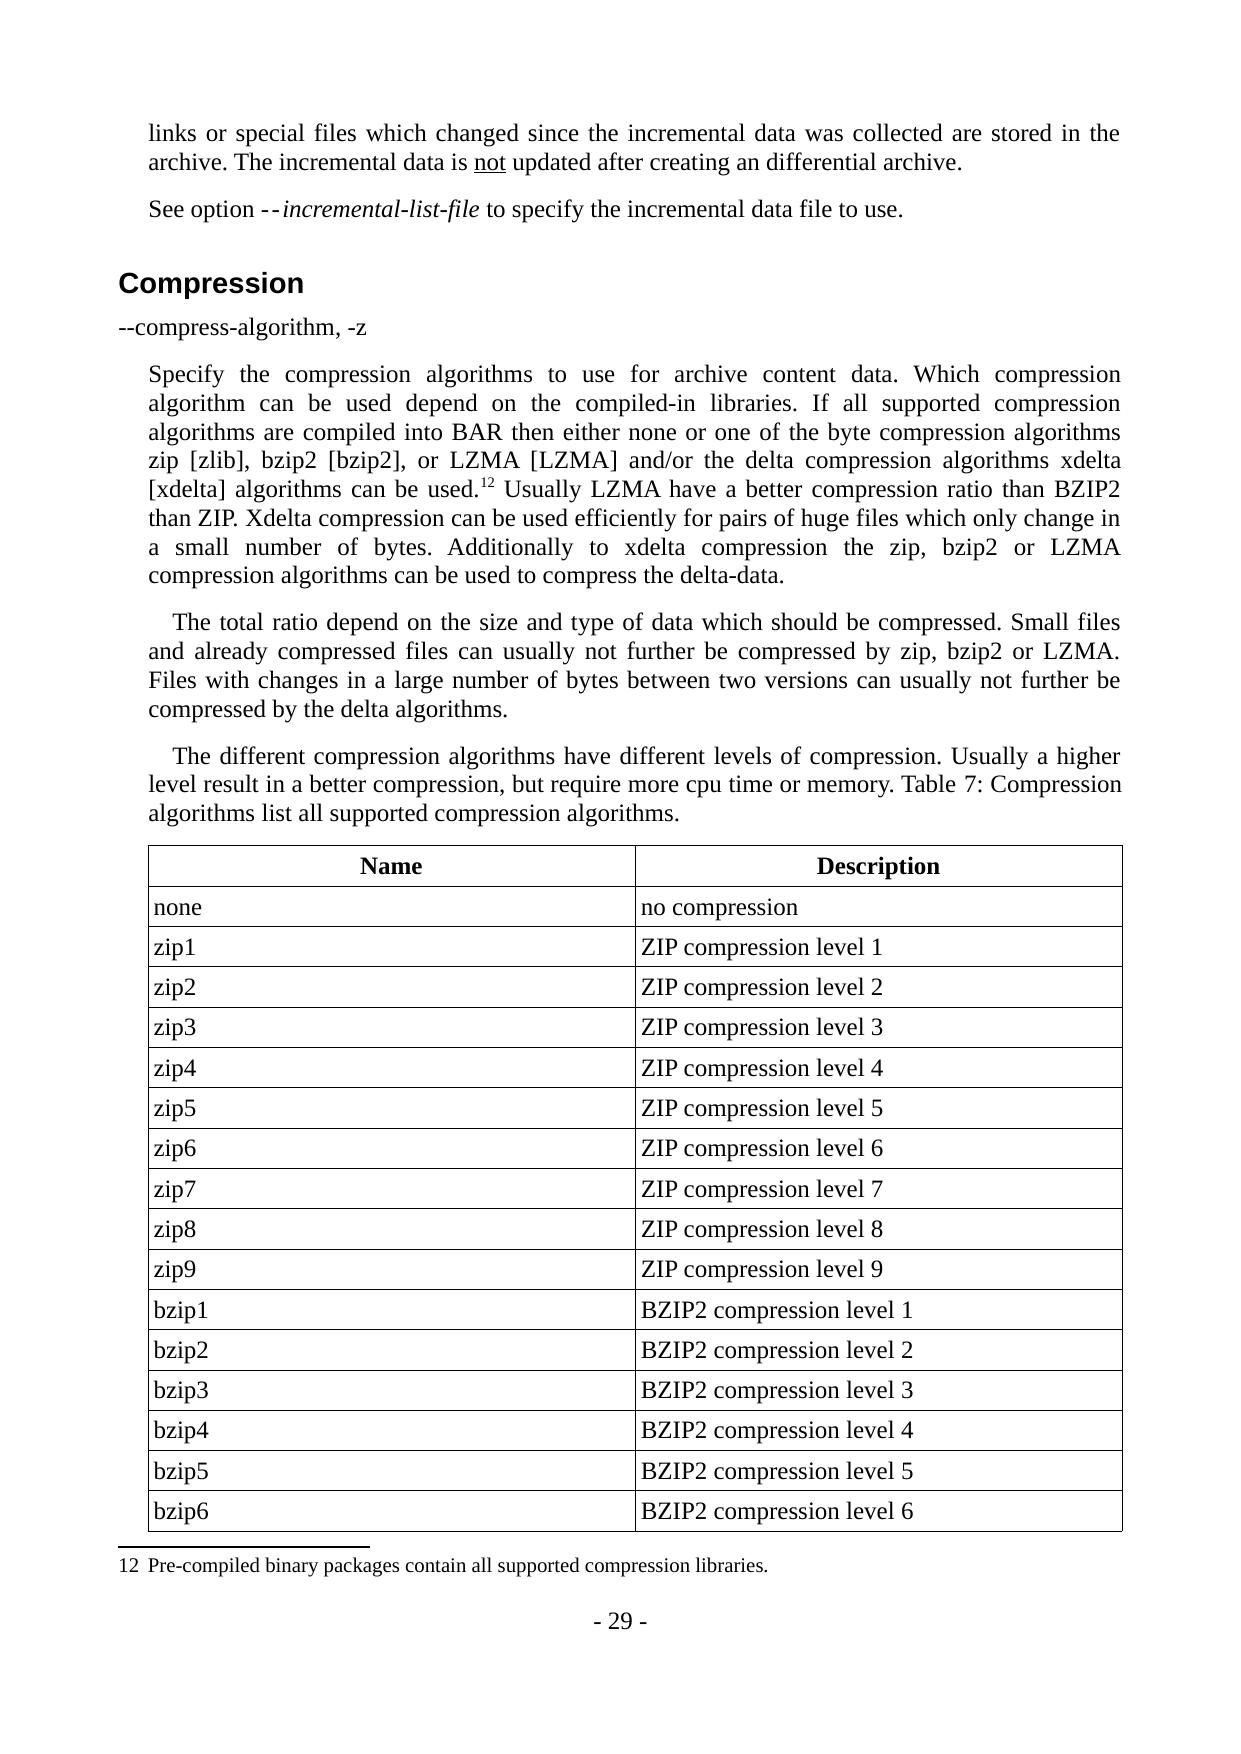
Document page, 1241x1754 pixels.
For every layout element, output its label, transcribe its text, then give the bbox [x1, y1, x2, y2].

table_cell zip6 [149, 1129, 635, 1168]
table_cell zip5 [149, 1088, 635, 1128]
text The different compression algorithms have different levels of compression. Usually a higher level result in a better compression, but require more cpu time or memory. Table 7: Compression algorithms list all supported compression algorithms. [148, 741, 1122, 827]
table_cell bzip1 [149, 1290, 635, 1329]
text Pre-compiled binary packages contain all supported compression libraries. [118, 1553, 1122, 1577]
table_cell ZIP compression level 3 [636, 1008, 1122, 1047]
table_cell bzip2 [149, 1330, 635, 1369]
subtitle Compression [118, 266, 1122, 299]
table_cell BZIP2 compression level 5 [636, 1451, 1122, 1490]
table_cell ZIP compression level 9 [636, 1250, 1122, 1289]
table_cell zip9 [149, 1250, 635, 1289]
table_cell BZIP2 compression level 2 [636, 1330, 1122, 1369]
table_cell ZIP compression level 5 [636, 1088, 1122, 1128]
title --compress-algorithm, -z [118, 312, 1122, 341]
table_cell ZIP compression level 7 [636, 1169, 1122, 1208]
table_cell ZIP compression level 8 [636, 1209, 1122, 1248]
table_cell ZIP compression level 2 [636, 967, 1122, 1007]
table_cell ZIP compression level 1 [636, 927, 1122, 966]
table_cell zip2 [149, 967, 635, 1007]
table_cell BZIP2 compression level 1 [636, 1290, 1122, 1329]
text The total ratio depend on the size and type of data which should be compressed. Small files and already compressed files can usually not further be compressed by zip, bzip2 or LZMA. Files with changes in a large number of bytes between two versions can usually not further be compressed by the delta algorithms. [148, 607, 1122, 722]
table_cell BZIP2 compression level 3 [636, 1371, 1122, 1410]
table_header Description [636, 846, 1122, 886]
table_cell zip7 [149, 1169, 635, 1208]
text links or special files which changed since the incremental data was collected are stored in the archive. The incremental data is not updated after creating an differential archive. [148, 118, 1122, 176]
text See option ‑‑incremental-list-file to specify the incremental data file to use. [148, 194, 1122, 223]
table_cell none [149, 887, 635, 926]
table_cell ZIP compression level 4 [636, 1048, 1122, 1087]
text Specify the compression algorithms to use for archive content data. Which compression algorithm can be used depend on the compiled-in libraries. If all supported compression algorithms are compiled into BAR then either none or one of the byte compression algorithms zip [zlib], bzip2 [bzip2], or LZMA [LZMA] and/or the delta compression algorithms xdelta [xdelta] algorithms can be used. Usually LZMA have a better compression ratio than BZIP2 than ZIP. Xdelta compression can be used efficiently for pairs of huge files which only change in a small number of bytes. Additionally to xdelta compression the zip, bzip2 or LZMA compression algorithms can be used to compress the delta-data. [148, 359, 1122, 589]
table_cell bzip5 [149, 1451, 635, 1490]
table_cell no compression [636, 887, 1122, 926]
table_cell bzip6 [149, 1491, 635, 1531]
table_cell zip1 [149, 927, 635, 966]
table_cell BZIP2 compression level 6 [636, 1491, 1122, 1531]
table_cell BZIP2 compression level 4 [636, 1411, 1122, 1450]
table_cell zip4 [149, 1048, 635, 1087]
table_cell zip8 [149, 1209, 635, 1248]
table_cell zip3 [149, 1008, 635, 1047]
table_header Name [149, 846, 635, 886]
table_cell bzip3 [149, 1371, 635, 1410]
table_cell bzip4 [149, 1411, 635, 1450]
table_cell ZIP compression level 6 [636, 1129, 1122, 1168]
